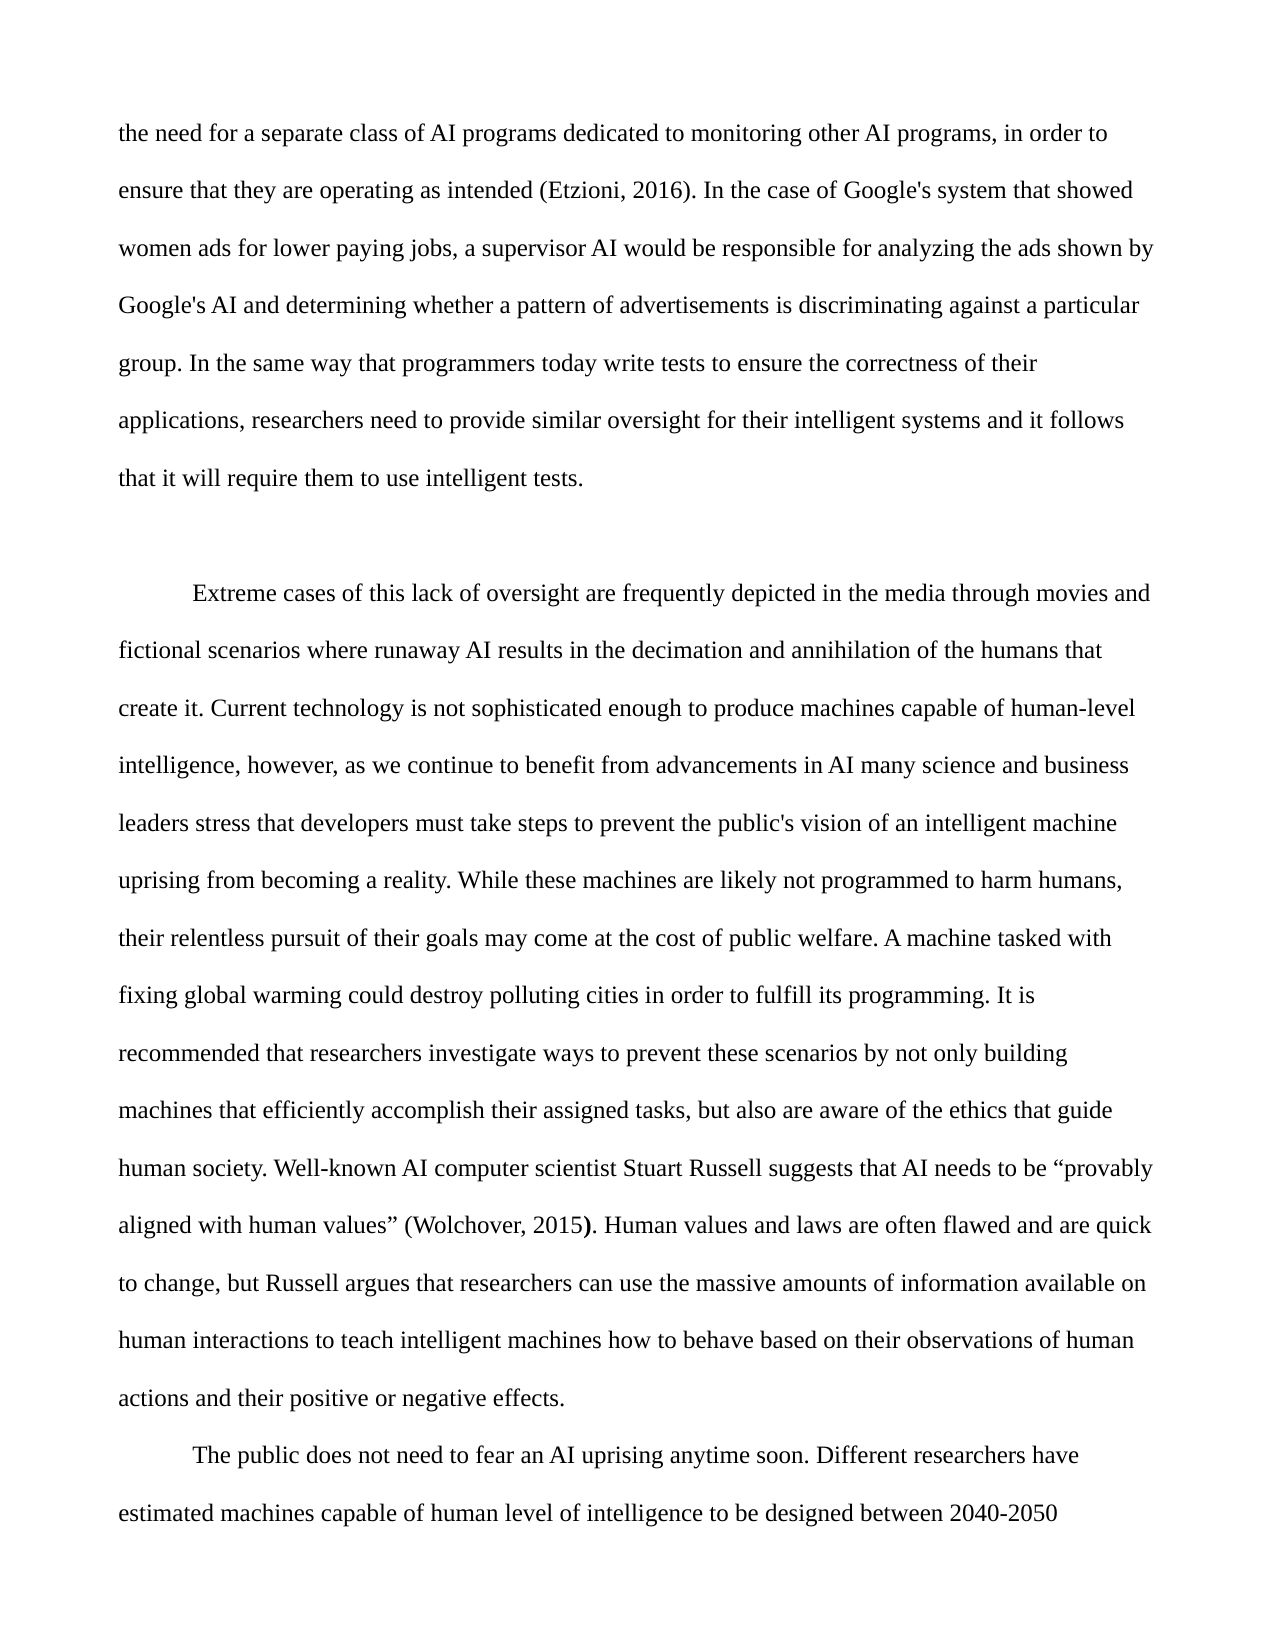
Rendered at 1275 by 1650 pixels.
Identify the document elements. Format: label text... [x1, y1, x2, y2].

text The public does not need to fear an AI uprising anytime soon. Different researchers have estimated machines capable of human level of intelligence to be designed between 2040-2050 [118, 1441, 1157, 1527]
text Extreme cases of this lack of oversight are frequently depicted in the media through movies and fictional scenarios where runaway AI results in the decimation and annihilation of the humans that create it. Current technology is not sophisticated enough to produce machines capable of human-level intelligence, however, as we continue to benefit from advancements in AI many science and business leaders stress that developers must take steps to prevent the public's vision of an intelligent machine uprising from becoming a reality. While these machines are likely not programmed to harm humans, their relentless pursuit of their goals may come at the cost of public welfare. A machine tasked with fixing global warming could destroy polluting cities in order to fulfill its programming. It is recommended that researchers investigate ways to prevent these scenarios by not only building machines that efficiently accomplish their assigned tasks, but also are aware of the ethics that guide human society. Well-known AI computer scientist Stuart Russell suggests that AI needs to be “provably aligned with human values” (Wolchover, 2015). Human values and laws are often flawed and are quick to change, but Russell argues that researchers can use the massive amounts of information available on human interactions to teach intelligent machines how to behave based on their observations of human actions and their positive or negative effects. [118, 578, 1157, 1412]
text the need for a separate class of AI programs dedicated to monitoring other AI programs, in order to ensure that they are operating as intended (Etzioni, 2016). In the case of Google's system that showed women ads for lower paying jobs, a supervisor AI would be responsible for analyzing the ads shown by Google's AI and determining whether a pattern of advertisements is discriminating against a particular group. In the same way that programmers today write tests to ensure the correctness of their applications, researchers need to provide similar oversight for their intelligent systems and it follows that it will require them to use intelligent tests. [118, 118, 1157, 492]
